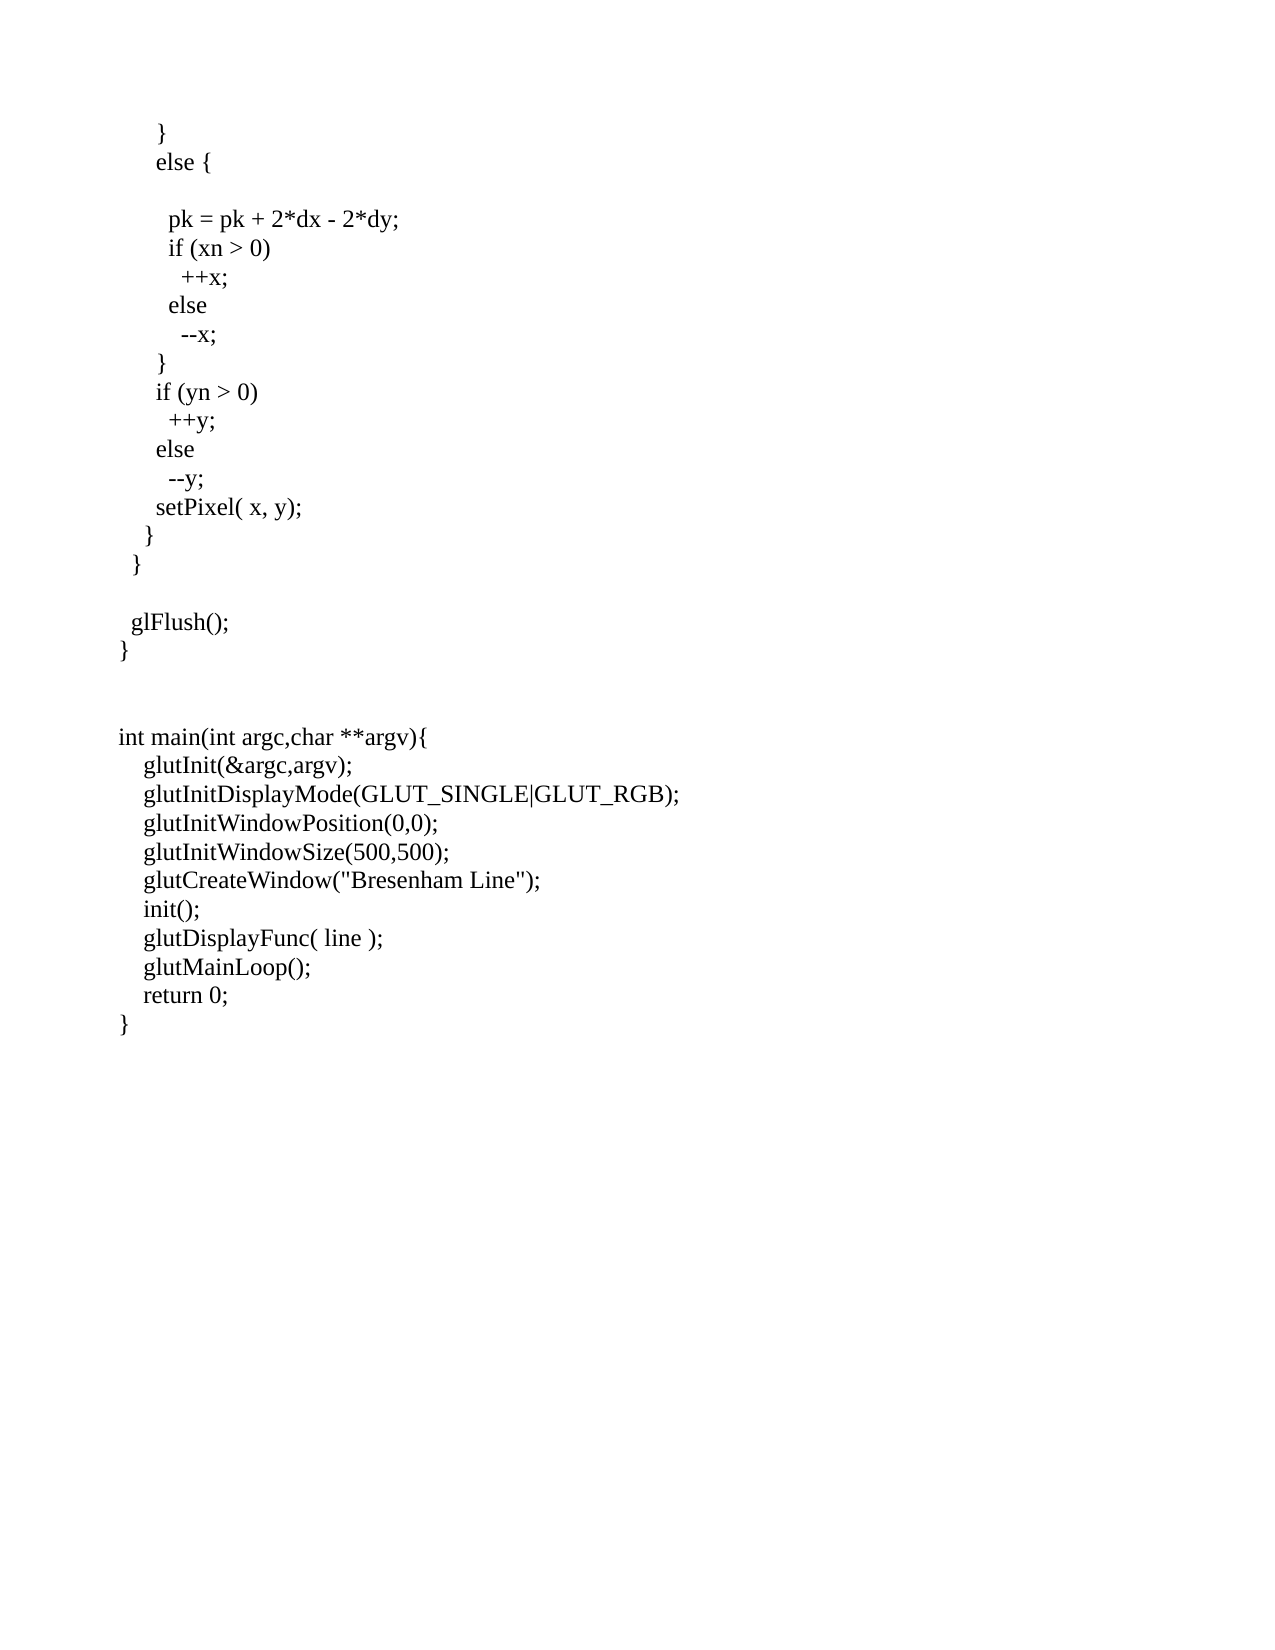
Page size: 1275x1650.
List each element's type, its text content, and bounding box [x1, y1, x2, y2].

text else [118, 434, 1157, 463]
text glutCreateWindow("Bresenham Line"); [118, 866, 1157, 894]
text glutInitDisplayMode(GLUT_SINGLE|GLUT_RGB); [118, 779, 1157, 808]
text else [118, 291, 1157, 319]
text glutInitWindowPosition(0,0); [118, 808, 1157, 837]
text else { [118, 147, 1157, 176]
text init(); [118, 894, 1157, 923]
text } [118, 549, 1157, 578]
text int main(int argc,char **argv){ [118, 722, 1157, 751]
text glutInitWindowSize(500,500); [118, 837, 1157, 866]
text if (xn > 0) [118, 233, 1157, 262]
text pk = pk + 2*dx - 2*dy; [118, 204, 1157, 233]
text return 0; [118, 981, 1157, 1009]
text } [118, 118, 1157, 147]
text } [118, 521, 1157, 549]
text setPixel( x, y); [118, 492, 1157, 521]
text --x; [118, 319, 1157, 348]
text glutMainLoop(); [118, 952, 1157, 981]
text glFlush(); [118, 607, 1157, 636]
text if (yn > 0) [118, 377, 1157, 406]
text glutInit(&argc,argv); [118, 751, 1157, 779]
text --y; [118, 463, 1157, 492]
text } [118, 348, 1157, 377]
text } [118, 636, 1157, 664]
text } [118, 1009, 1157, 1038]
text ++x; [118, 262, 1157, 291]
text glutDisplayFunc( line ); [118, 923, 1157, 952]
text ++y; [118, 406, 1157, 434]
